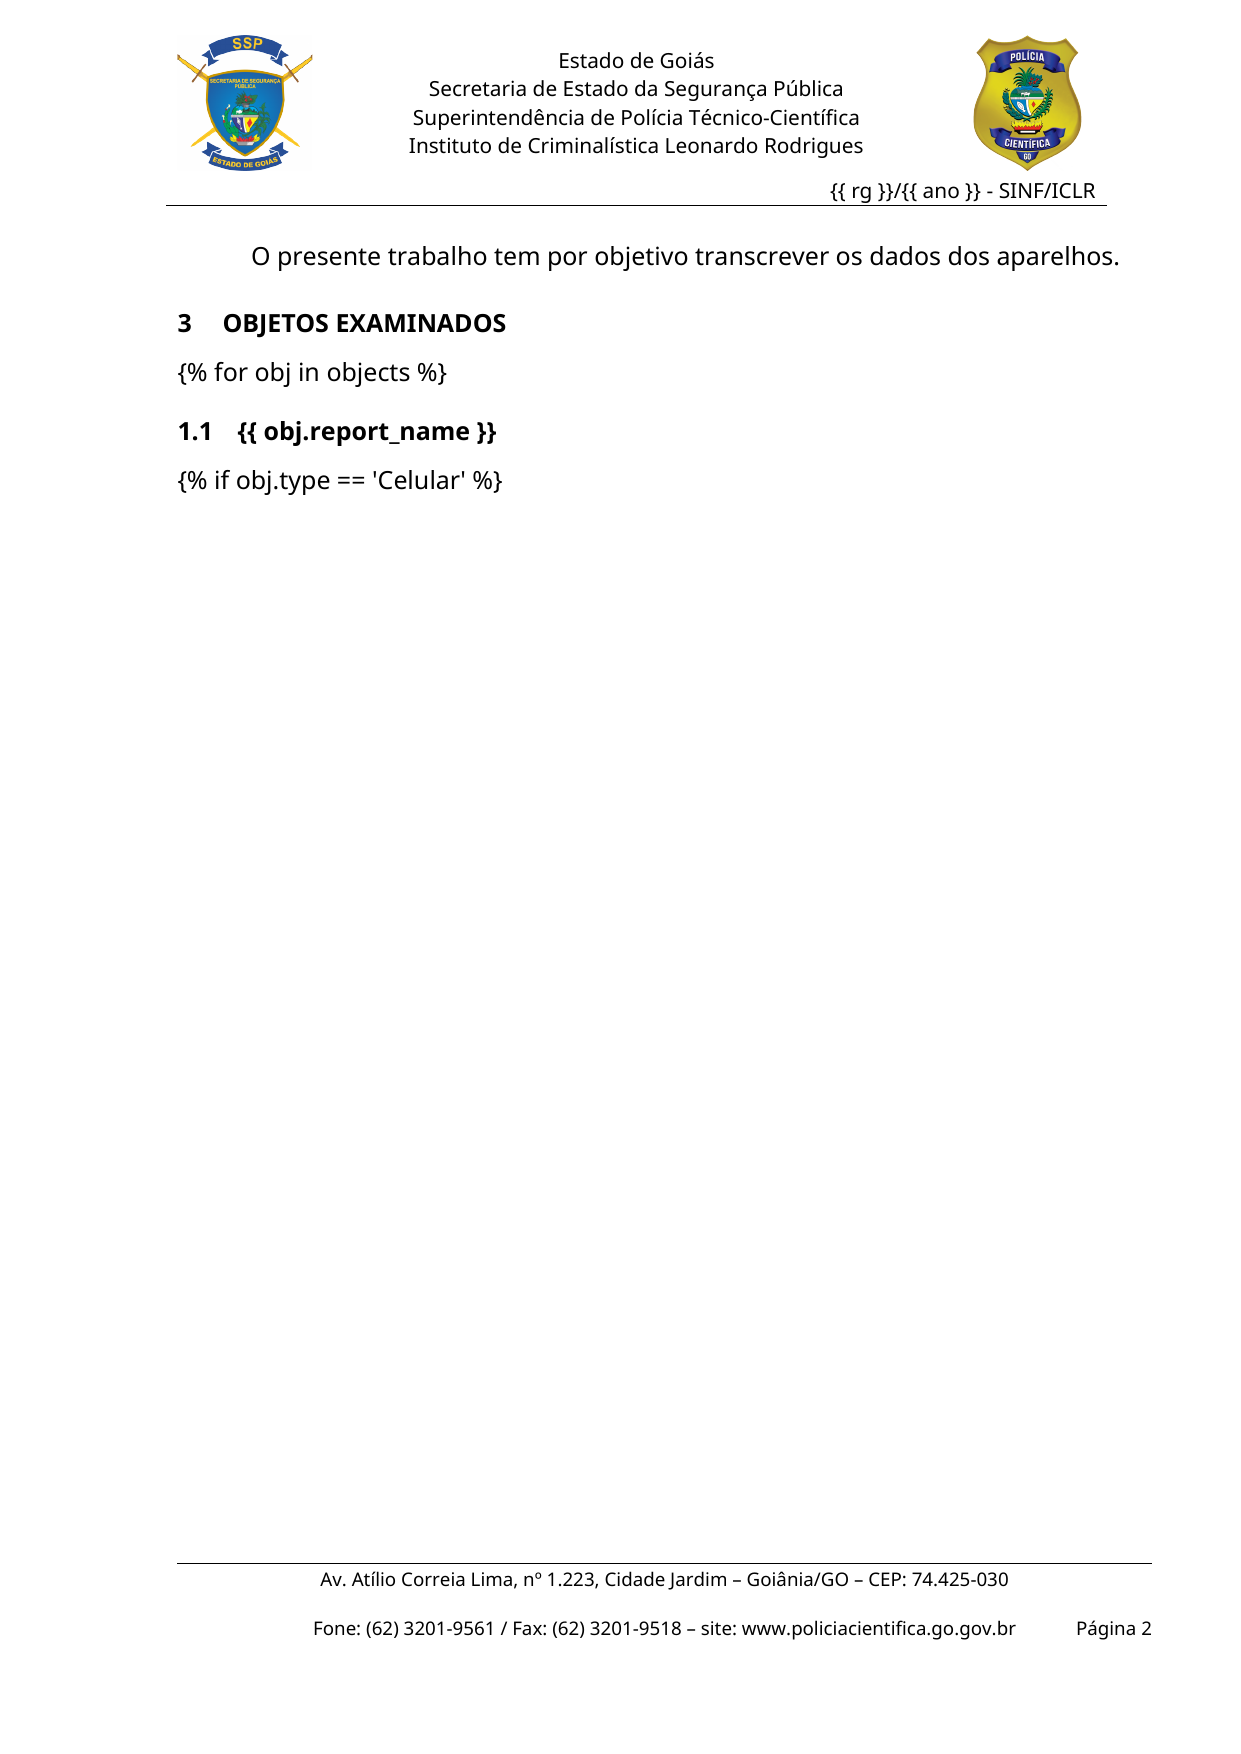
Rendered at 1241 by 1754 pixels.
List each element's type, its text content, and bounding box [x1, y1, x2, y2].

subtitle OBJETOS EXAMINADOS [177, 306, 1152, 340]
picture [973, 35, 1082, 171]
picture [177, 35, 313, 171]
text O presente trabalho tem por objetivo transcrever os dados dos aparelhos. [177, 238, 1152, 272]
subtitle {{ obj.report_name }} [177, 414, 1152, 448]
text {% if obj.type == 'Celular' %} [177, 462, 1152, 496]
text {% for obj in objects %} [177, 354, 1152, 388]
